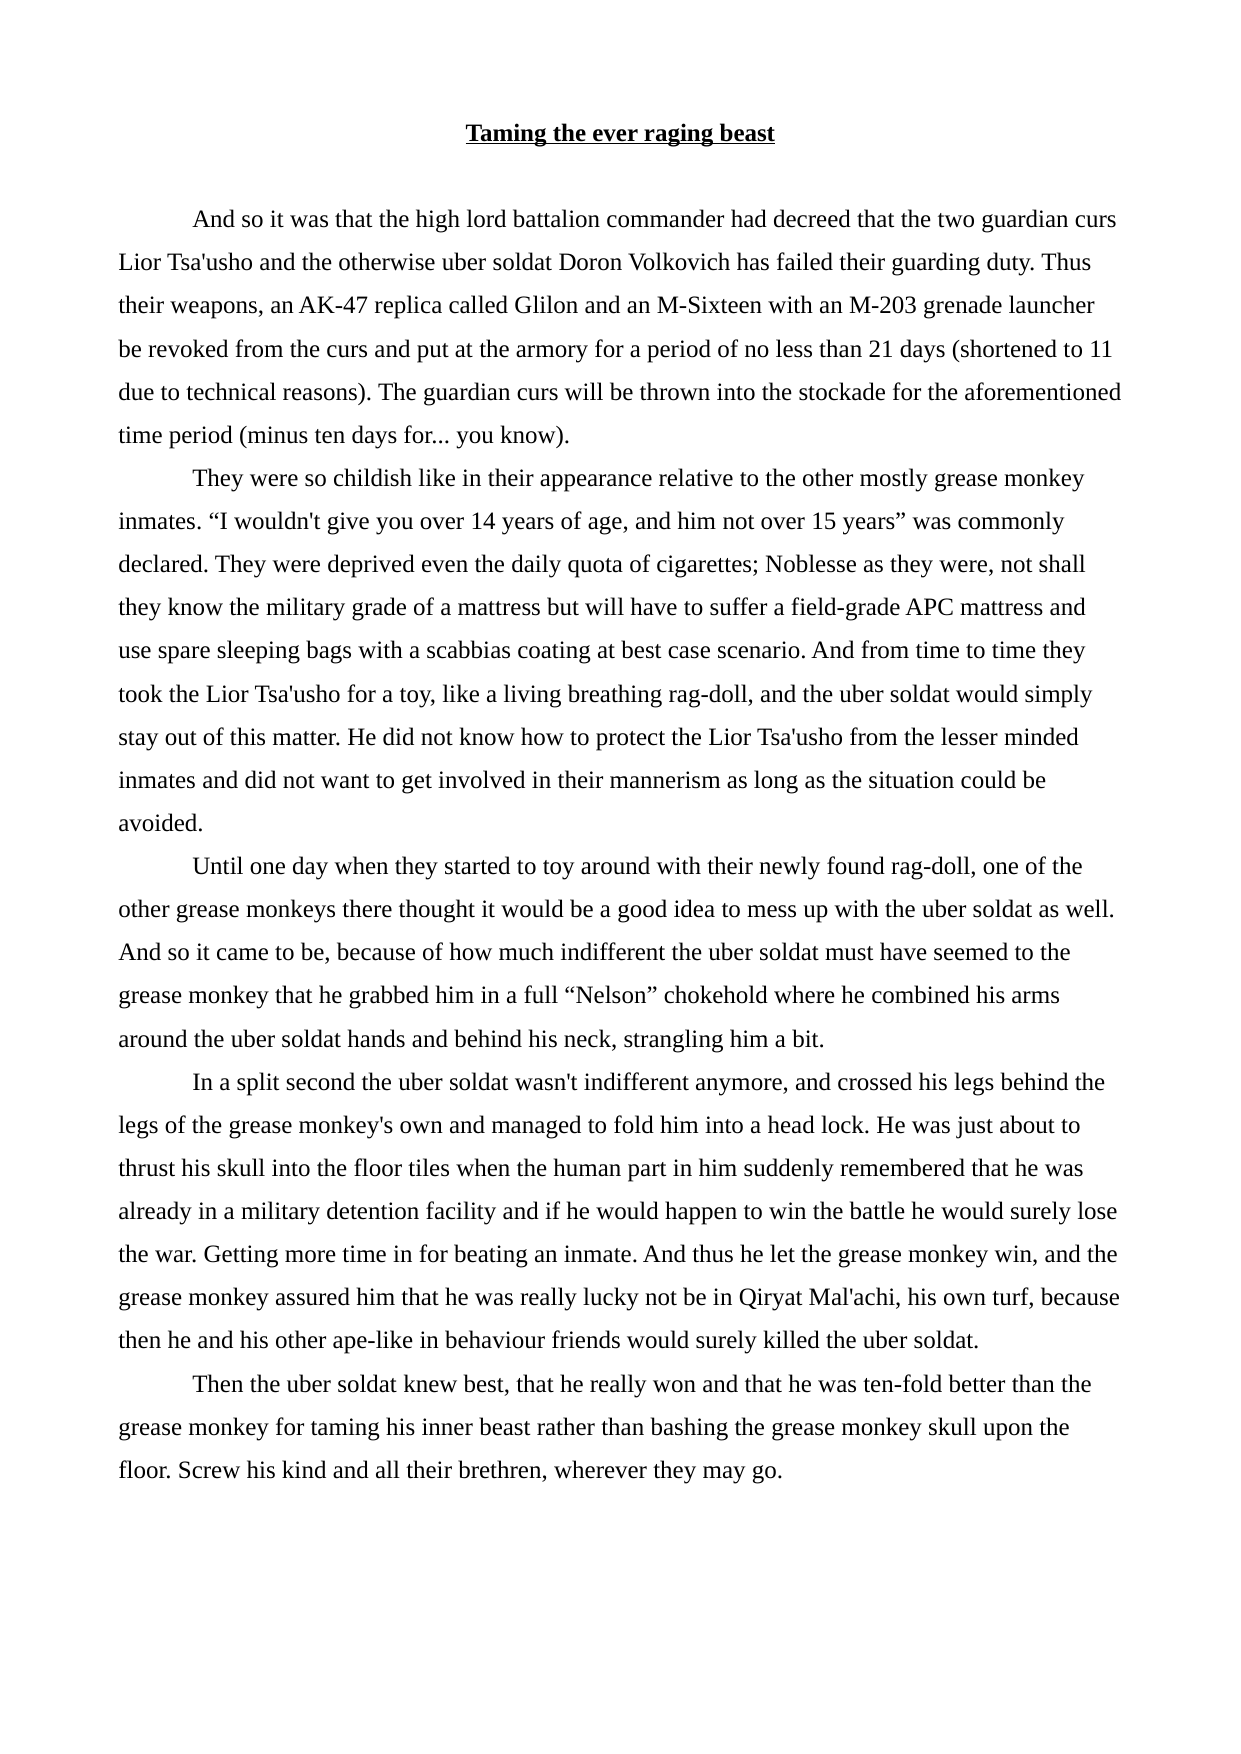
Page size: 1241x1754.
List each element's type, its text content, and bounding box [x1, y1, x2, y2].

text Taming the ever raging beast [118, 118, 1122, 147]
text In a split second the uber soldat wasn't indifferent anymore, and crossed his legs behind the legs of the grease monkey's own and managed to fold him into a head lock. He was just about to thrust his skull into the floor tiles when the human part in him suddenly remembered that he was already in a military detention facility and if he would happen to win the battle he would surely lose the war. Getting more time in for beating an inmate. And thus he let the grease monkey win, and the grease monkey assured him that he was really lucky not be in Qiryat Mal'achi, his own turf, because then he and his other ape-like in behaviour friends would surely killed the uber soldat. [118, 1067, 1122, 1354]
text Then the uber soldat knew best, that he really won and that he was ten-fold better than the grease monkey for taming his inner beast rather than bashing the grease monkey skull upon the floor. Screw his kind and all their brethren, wherever they may go. [118, 1369, 1122, 1484]
text And so it was that the high lord battalion commander had decreed that the two guardian curs Lior Tsa'usho and the otherwise uber soldat Doron Volkovich has failed their guarding duty. Thus their weapons, an AK-47 replica called Glilon and an M-Sixteen with an M-203 grenade launcher be revoked from the curs and put at the armory for a period of no less than 21 days (shortened to 11 due to technical reasons). The guardian curs will be thrown into the stockade for the aforementioned time period (minus ten days for... you know). [118, 204, 1122, 449]
text They were so childish like in their appearance relative to the other mostly grease monkey inmates. “I wouldn't give you over 14 years of age, and him not over 15 years” was commonly declared. They were deprived even the daily quota of cigarettes; Noblesse as they were, not shall they know the military grade of a mattress but will have to suffer a field-grade APC mattress and use spare sleeping bags with a scabbias coating at best case scenario. And from time to time they took the Lior Tsa'usho for a toy, like a living breathing rag-doll, and the uber soldat would simply stay out of this matter. He did not know how to protect the Lior Tsa'usho from the lesser minded inmates and did not want to get involved in their mannerism as long as the situation could be avoided. [118, 463, 1122, 837]
text Until one day when they started to toy around with their newly found rag-doll, one of the other grease monkeys there thought it would be a good idea to mess up with the uber soldat as well. And so it came to be, because of how much indifferent the uber soldat must have seemed to the grease monkey that he grabbed him in a full “Nelson” chokehold where he combined his arms around the uber soldat hands and behind his neck, strangling him a bit. [118, 851, 1122, 1052]
